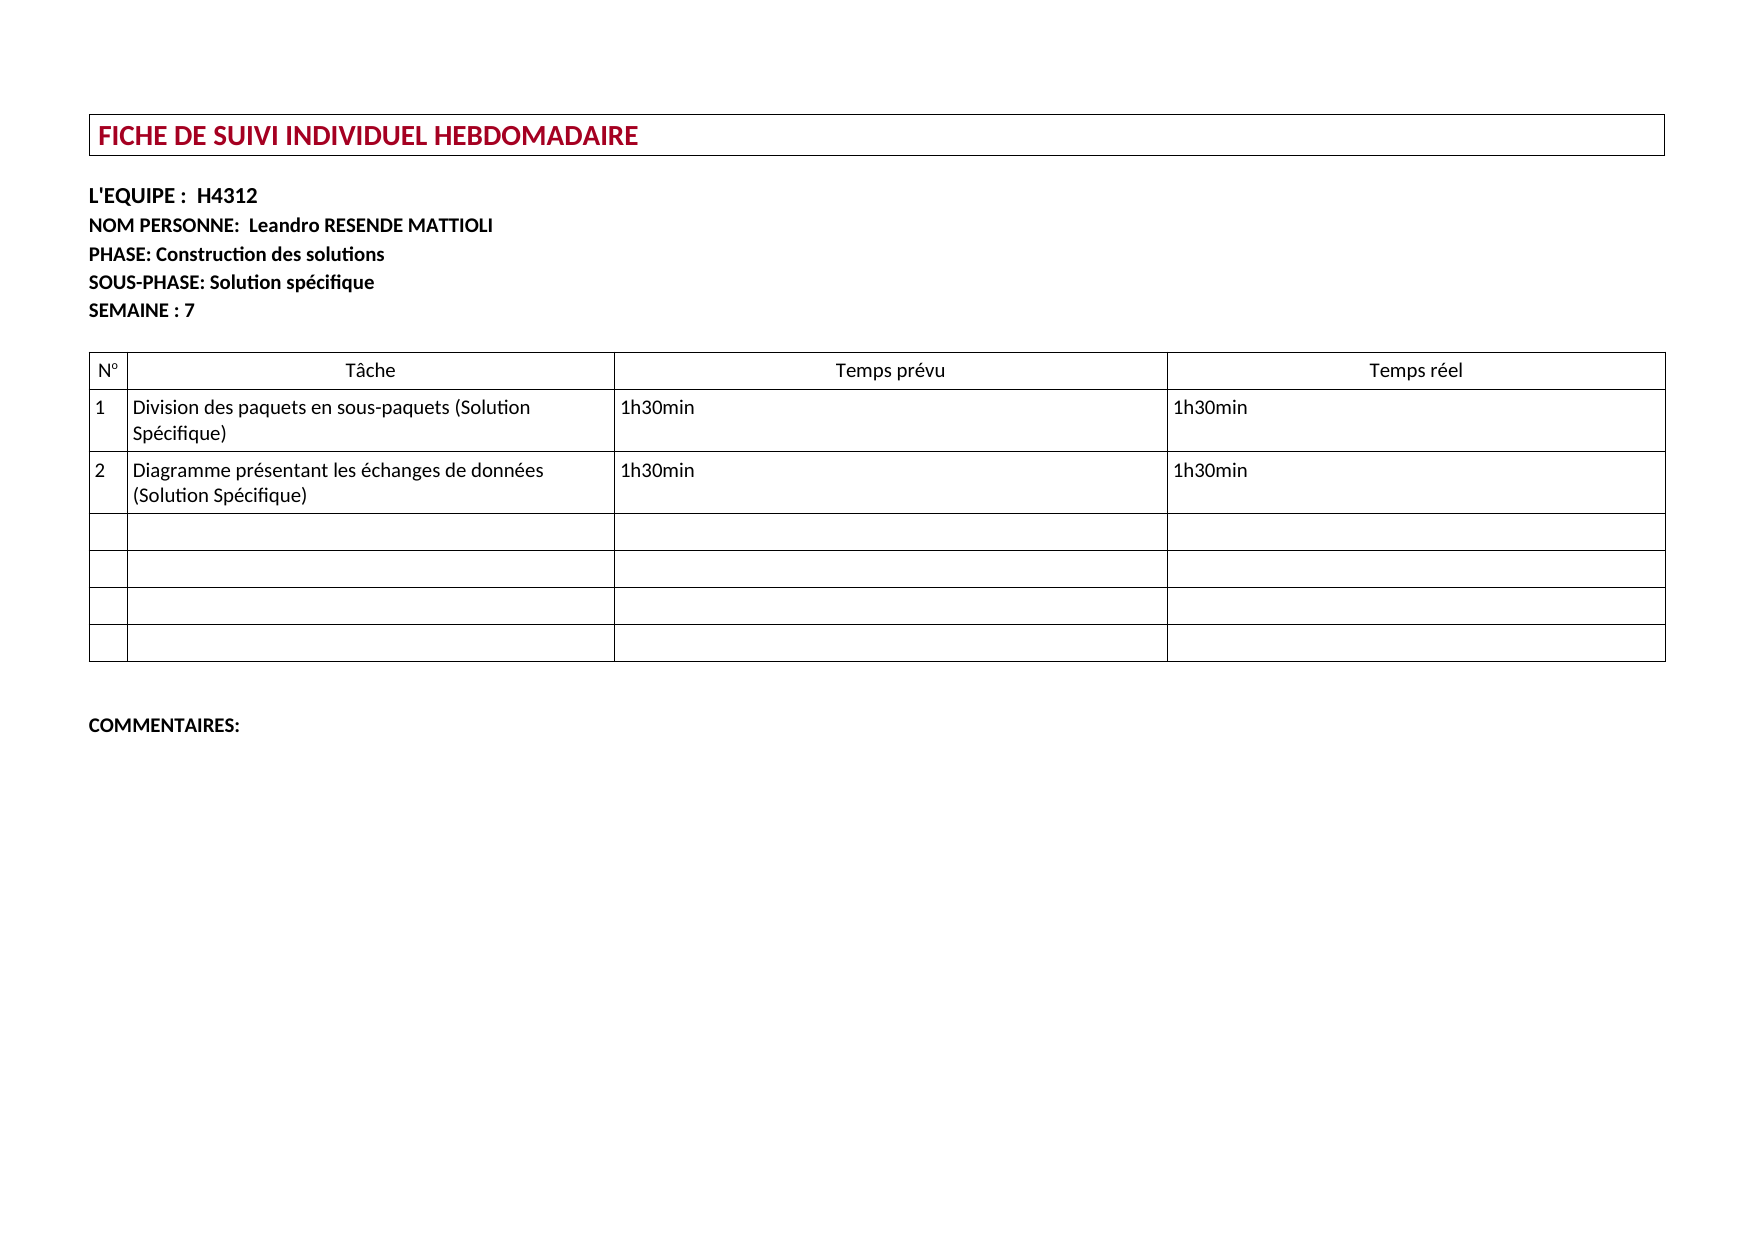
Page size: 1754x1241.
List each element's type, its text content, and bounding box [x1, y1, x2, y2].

table_cell [615, 514, 1167, 550]
table_cell [615, 625, 1167, 661]
text FICHE DE SUIVI INDIVIDUEL HEBDOMADAIRE [90, 115, 1664, 155]
table_cell [90, 625, 127, 661]
table_cell [128, 551, 614, 587]
text PHASE: Construction des solutions [89, 241, 1665, 266]
table_cell 1h30min [1168, 452, 1665, 513]
table_header No [90, 353, 127, 388]
text COMMENTAIRES: [89, 712, 1665, 738]
table_cell 1h30min [615, 390, 1167, 451]
table_cell [615, 588, 1167, 624]
table_cell Division des paquets en sous-paquets (Solution Spécifique) [128, 390, 614, 451]
table_cell [615, 551, 1167, 587]
table_cell 1 [90, 390, 127, 451]
table_cell [128, 514, 614, 550]
text L'EQUIPE : H4312 [89, 181, 1665, 209]
table_cell Diagramme présentant les échanges de données (Solution Spécifique) [128, 452, 614, 513]
text NOM PERSONNE: Leandro RESENDE MATTIOLI [89, 212, 1665, 238]
table_header Temps réel [1168, 353, 1665, 388]
table_cell [90, 514, 127, 550]
text SOUS-PHASE: Solution spécifique [89, 269, 1665, 295]
table_header Temps prévu [615, 353, 1167, 388]
table_cell [128, 625, 614, 661]
text SEMAINE : 7 [89, 298, 1665, 323]
table_cell [1168, 588, 1665, 624]
table_cell [1168, 625, 1665, 661]
table_header Tâche [128, 353, 614, 388]
table_cell 2 [90, 452, 127, 513]
table_cell [90, 551, 127, 587]
table_cell [1168, 514, 1665, 550]
table_cell [128, 588, 614, 624]
table_cell 1h30min [615, 452, 1167, 513]
table_cell [1168, 551, 1665, 587]
table_cell [90, 588, 127, 624]
table_cell 1h30min [1168, 390, 1665, 451]
